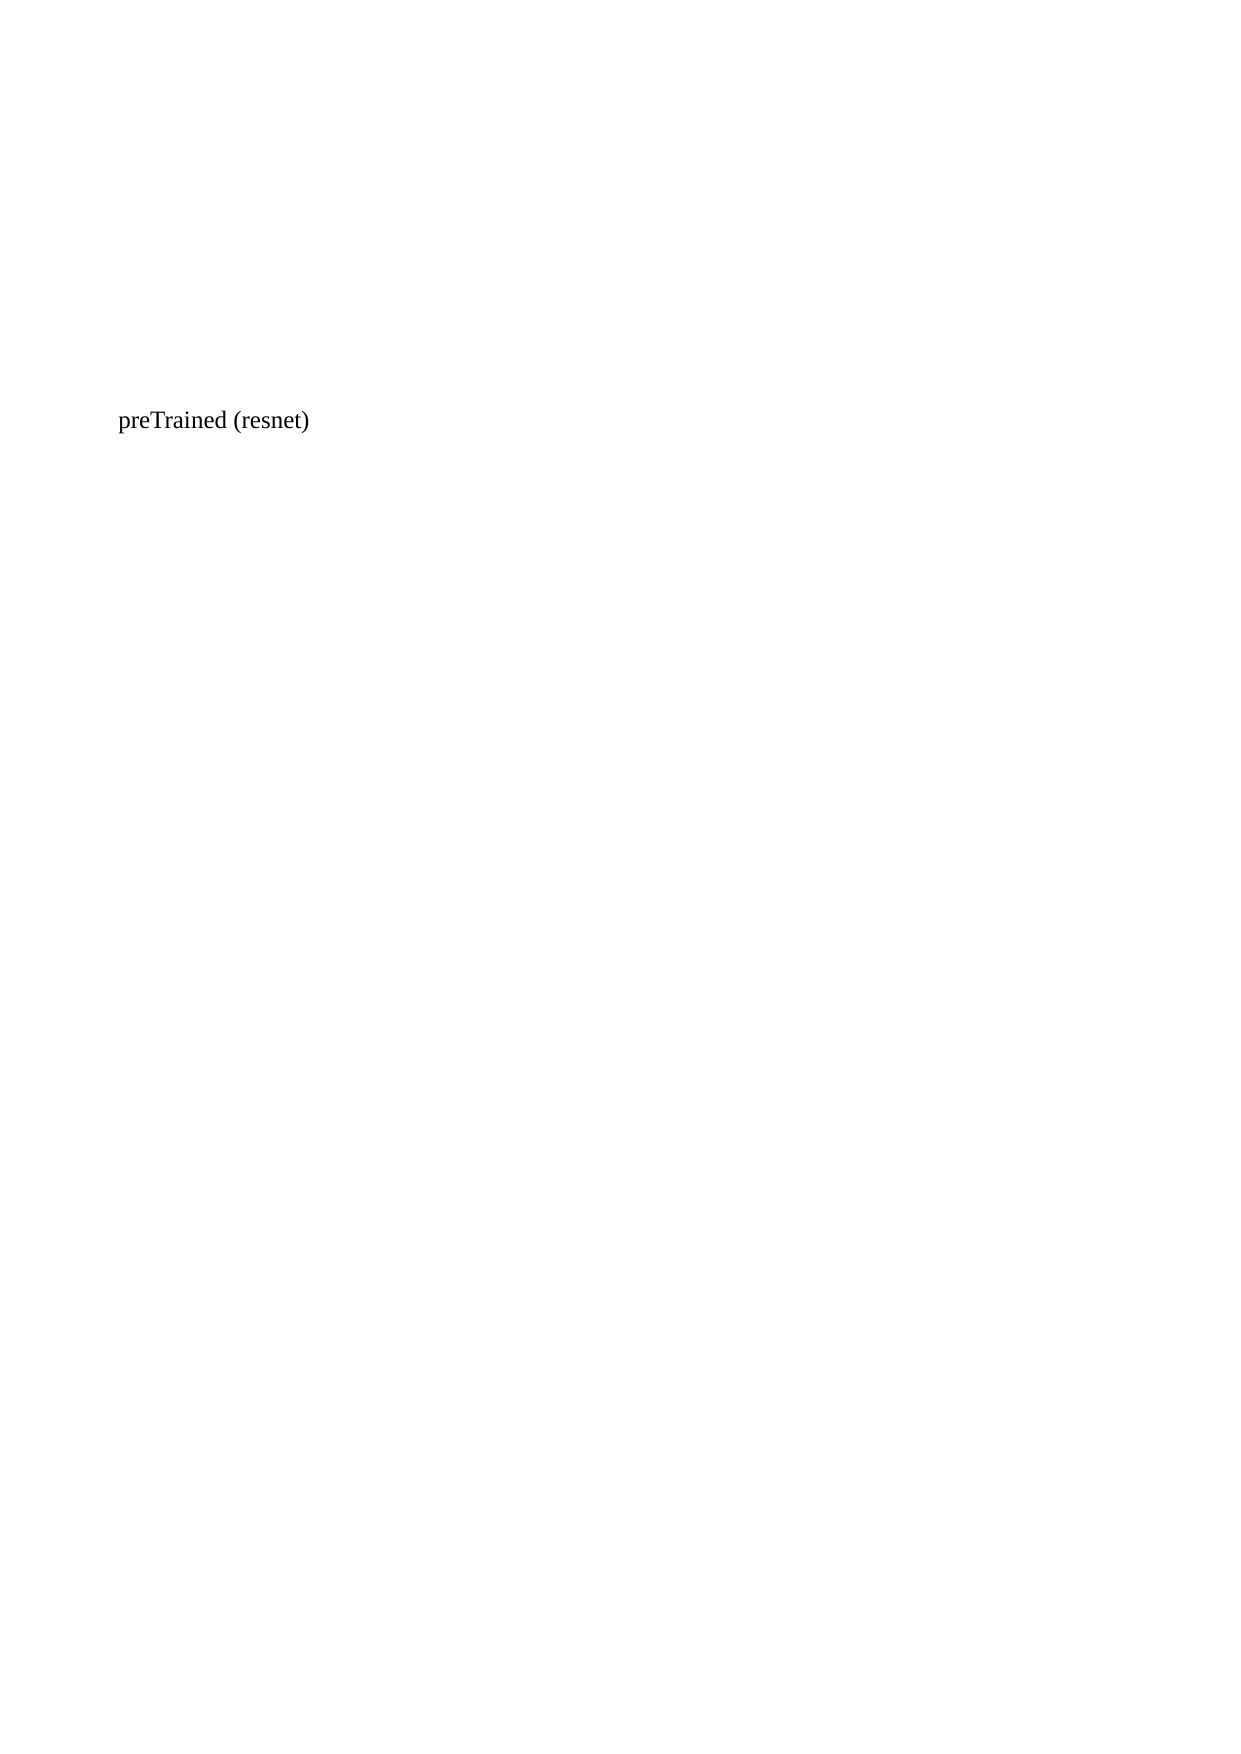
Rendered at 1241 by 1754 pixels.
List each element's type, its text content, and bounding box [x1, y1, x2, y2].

text preTrained (resnet) [118, 406, 1122, 434]
